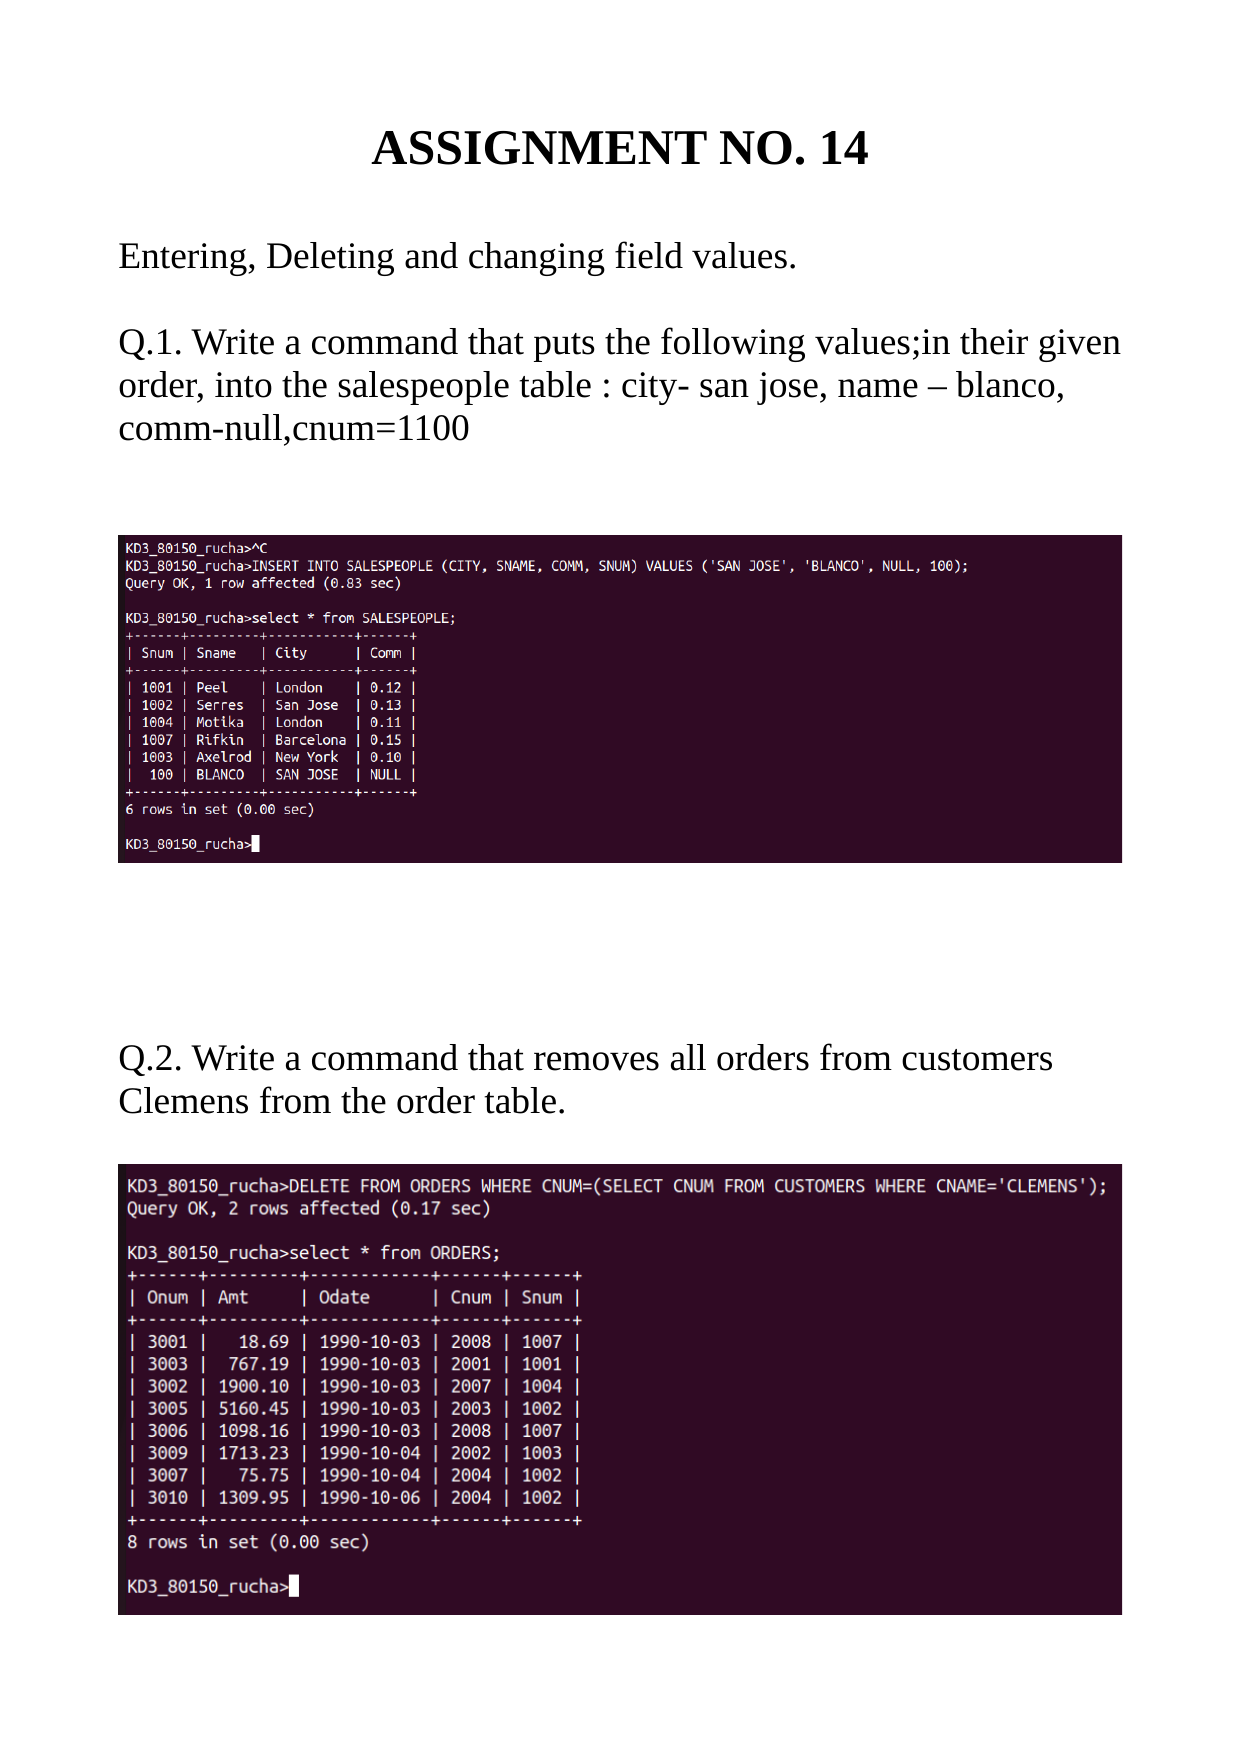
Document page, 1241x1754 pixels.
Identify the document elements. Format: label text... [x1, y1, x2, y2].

picture [118, 1164, 1123, 1615]
text Entering, Deleting and changing field values. [118, 233, 1122, 276]
text ASSIGNMENT NO. 14 [118, 118, 1122, 176]
picture [118, 535, 1123, 863]
text Q.1. Write a command that puts the following values;in their given order, into the salespeople table : city- san jose, name – blanco, comm-null,cnum=1100 [118, 319, 1122, 449]
text Q.2. Write a command that removes all orders from customers Clemens from the order table. [118, 1035, 1122, 1121]
